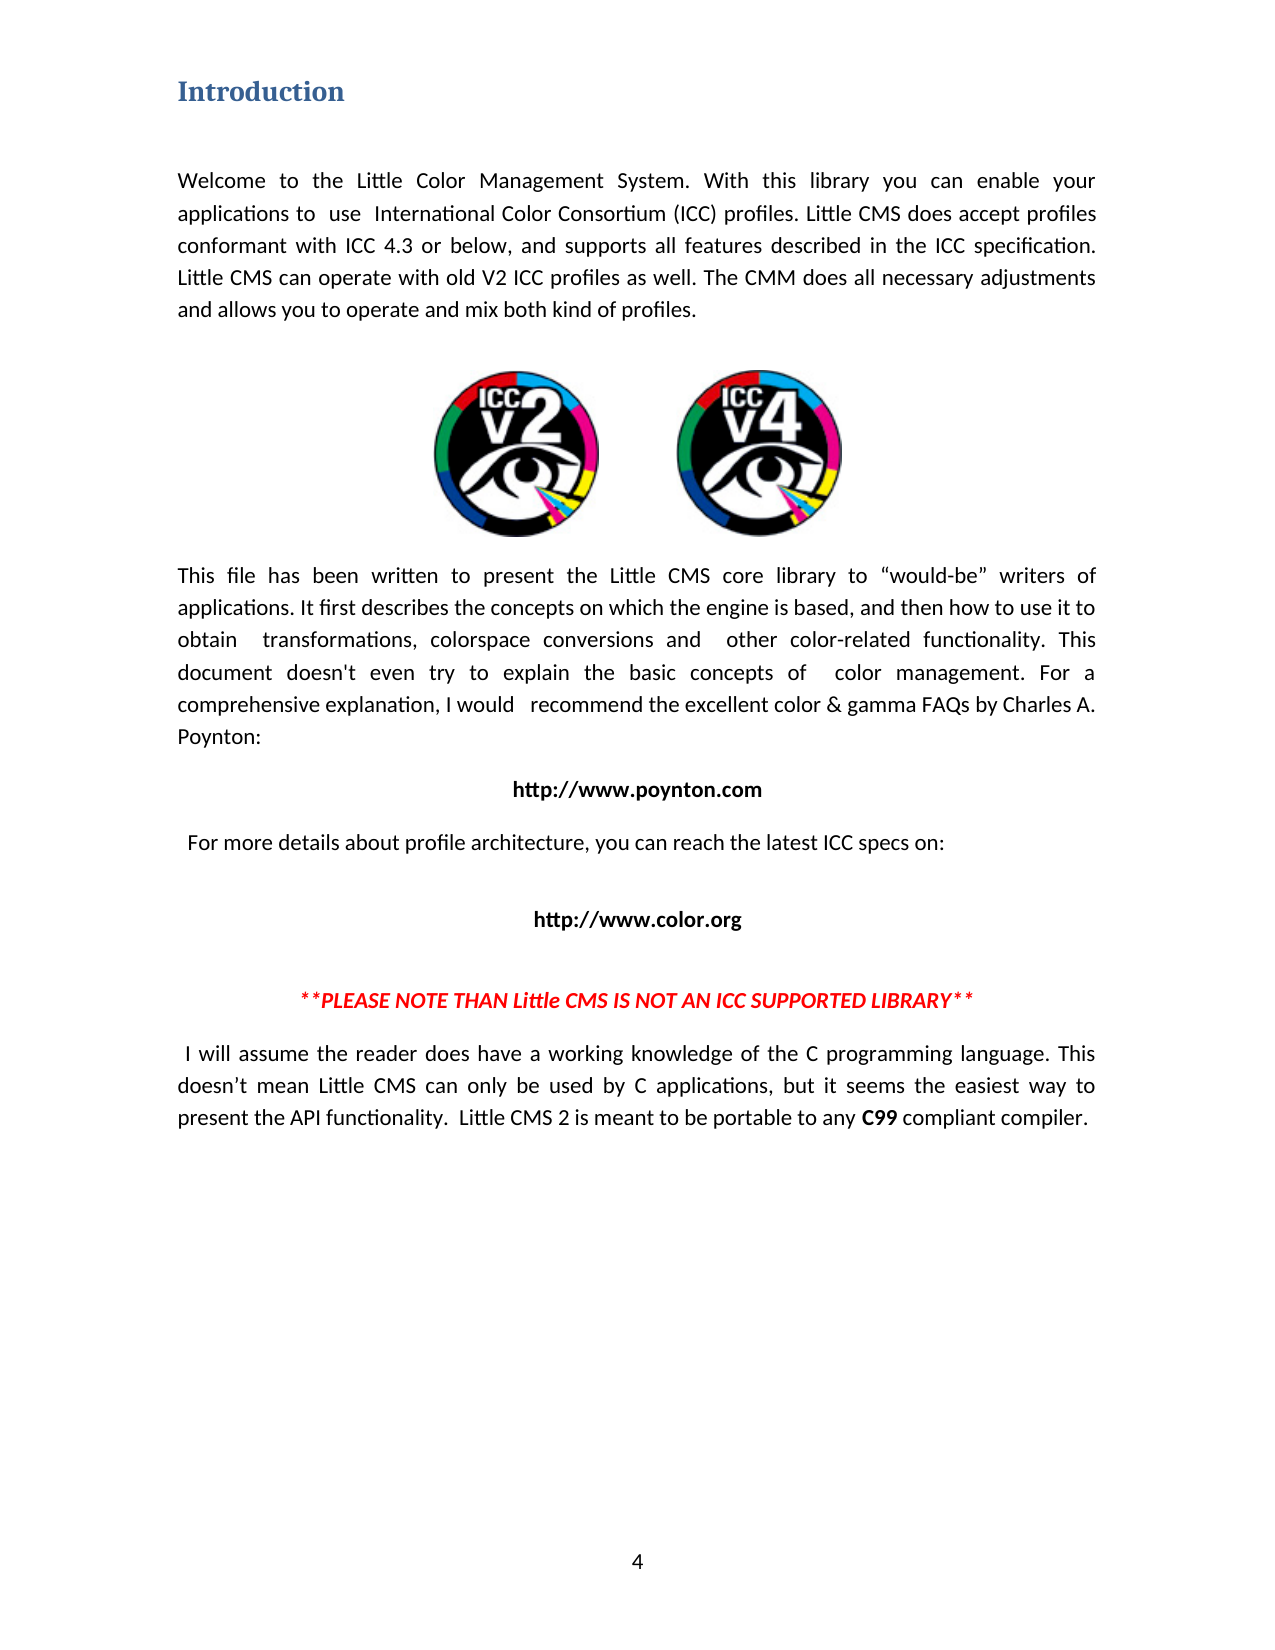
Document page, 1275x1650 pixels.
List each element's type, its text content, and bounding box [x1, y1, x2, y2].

text **PLEASE NOTE THAN Little CMS IS NOT AN ICC SUPPORTED LIBRARY** [177, 986, 1098, 1014]
text Welcome to the Little Color Management System. With this library you can enable your applications to use International Color Consortium (ICC) profiles. Little CMS does accept profiles conformant with ICC 4.3 or below, and supports all features described in the ICC specification. Little CMS can operate with old V2 ICC profiles as well. The CMM does all necessary adjustments and allows you to operate and mix both kind of profiles. [177, 167, 1098, 323]
text http://www.color.org [177, 905, 1098, 933]
subtitle Introduction [177, 75, 1098, 108]
text This file has been written to present the Little CMS core library to “would-be” writers of applications. It first describes the concepts on which the engine is based, and then how to use it to obtain transformations, colorspace conversions and other color-related functionality. This document doesn't even try to explain the basic concepts of color management. For a comprehensive explanation, I would recommend the excellent color & gamma FAQs by Charles A. Poynton: [177, 561, 1098, 750]
picture [676, 370, 842, 537]
text http://www.poynton.com [177, 775, 1098, 803]
text For more details about profile architecture, you can reach the latest ICC specs on: [177, 828, 1098, 856]
picture [433, 370, 599, 537]
text I will assume the reader does have a working knowledge of the C programming language. This doesn’t mean Little CMS can only be used by C applications, but it seems the easiest way to present the API functionality. Little CMS 2 is meant to be portable to any C99 compliant compiler. [177, 1039, 1098, 1131]
